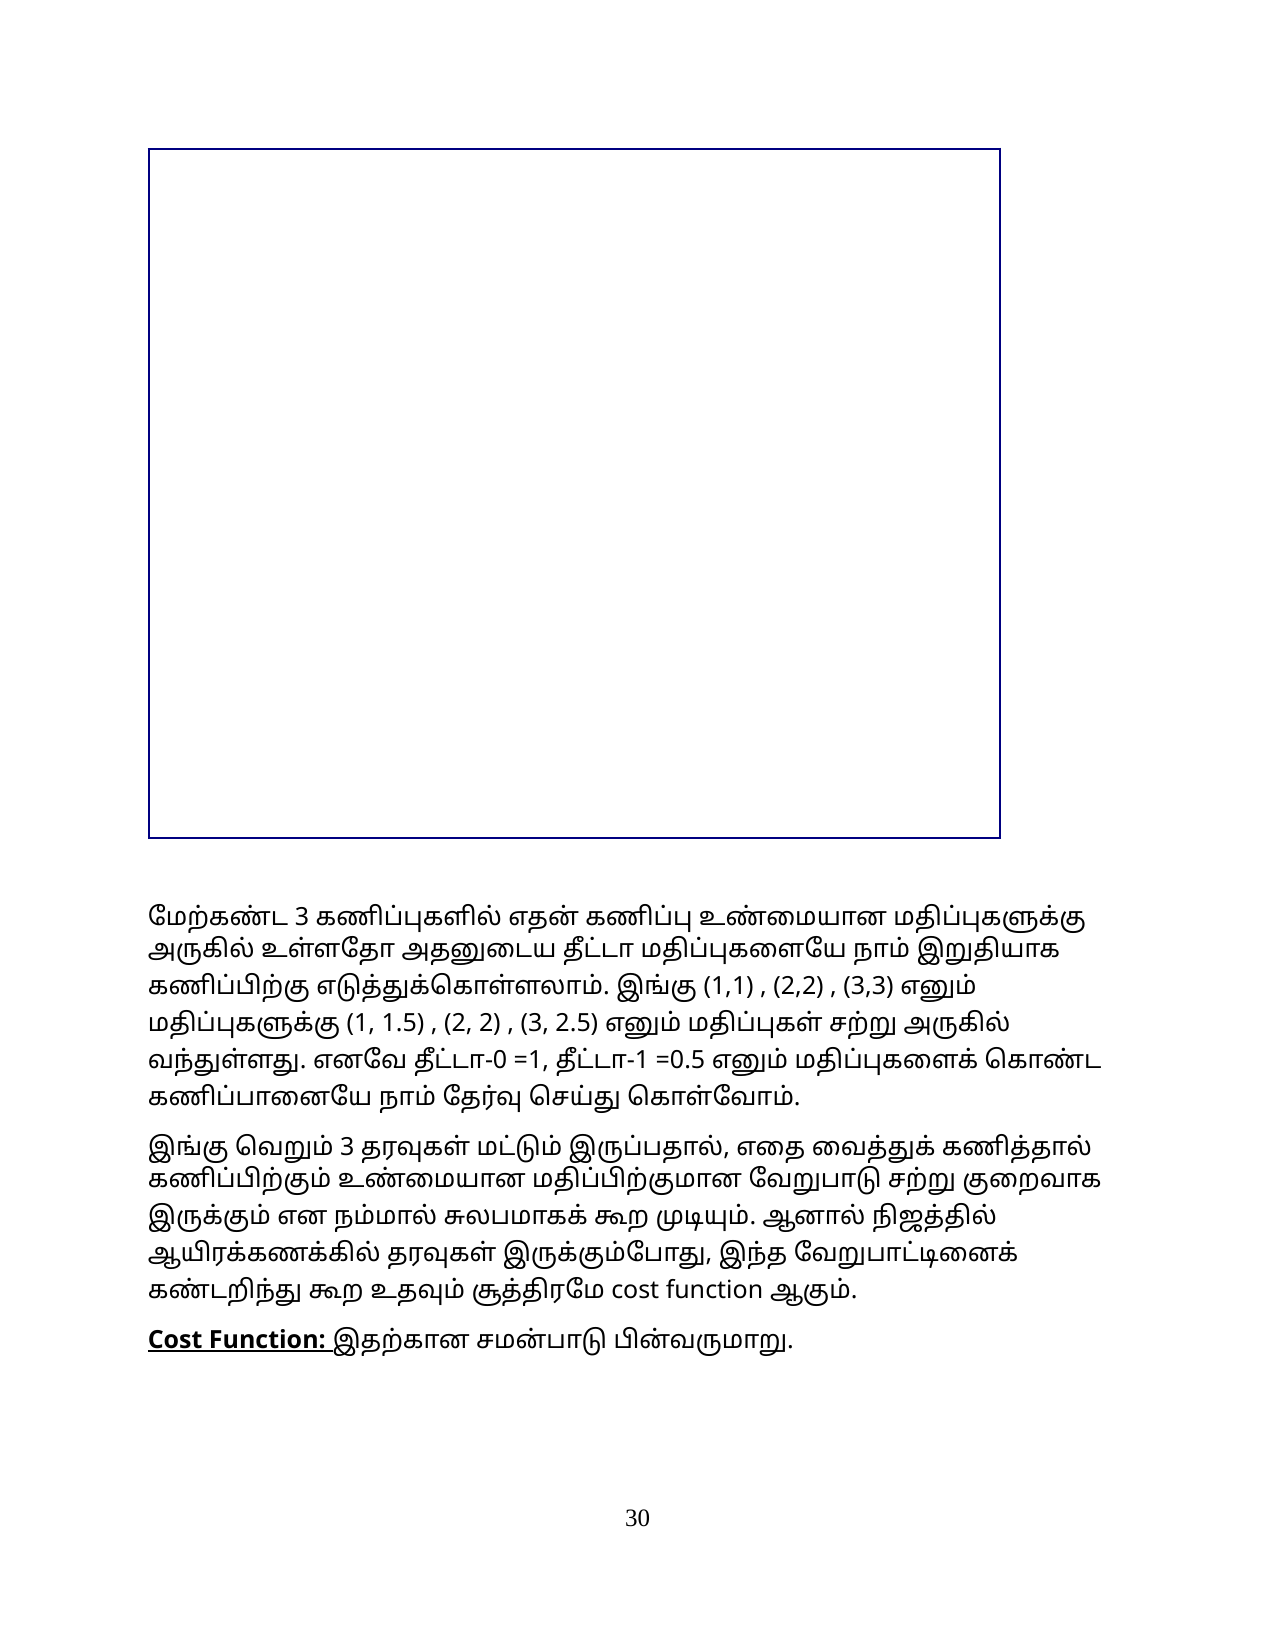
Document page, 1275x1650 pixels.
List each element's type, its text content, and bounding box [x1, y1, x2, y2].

text Cost Function: இதற்கான சமன்பாடு பின்வருமாறு. [118, 1292, 1157, 1388]
text இங்கு வெறும் 3 தரவுகள் மட்டும் இருப்பதால், எதை வைத்துக் கணித்தால் கணிப்பிற்கும் உண்மையான மதிப்பிற்குமான வேறுபாடு சற்று குறைவாக இருக்கும் என நம்மால் சுலபமாகக் கூற முடியும். ஆனால் நிஜத்தில் ஆயிரக்கணக்கில் தரவுகள் இருக்கும்போது, இந்த வேறுபாட்டினைக் கண்டறிந்து கூற உதவும் சூத்திரமே cost function ஆகும். [118, 1099, 1157, 1292]
text மேற்கண்ட 3 கணிப்புகளில் எதன் கணிப்பு உண்மையான மதிப்புகளுக்கு அருகில் உள்ளதோ அதனுடைய தீட்டா மதிப்புகளையே நாம் இறுதியாக கணிப்பிற்கு எடுத்துக்கொள்ளலாம். இங்கு (1,1) , (2,2) , (3,3) எனும் மதிப்புகளுக்கு (1, 1.5) , (2, 2) , (3, 2.5) எனும் மதிப்புகள் சற்று அருகில் வந்துள்ளது. எனவே தீட்டா-0 =1, தீட்டா-1 =0.5 எனும் மதிப்புகளைக் கொண்ட கணிப்பானையே நாம் தேர்வு செய்து கொள்வோம். [118, 869, 1157, 1099]
